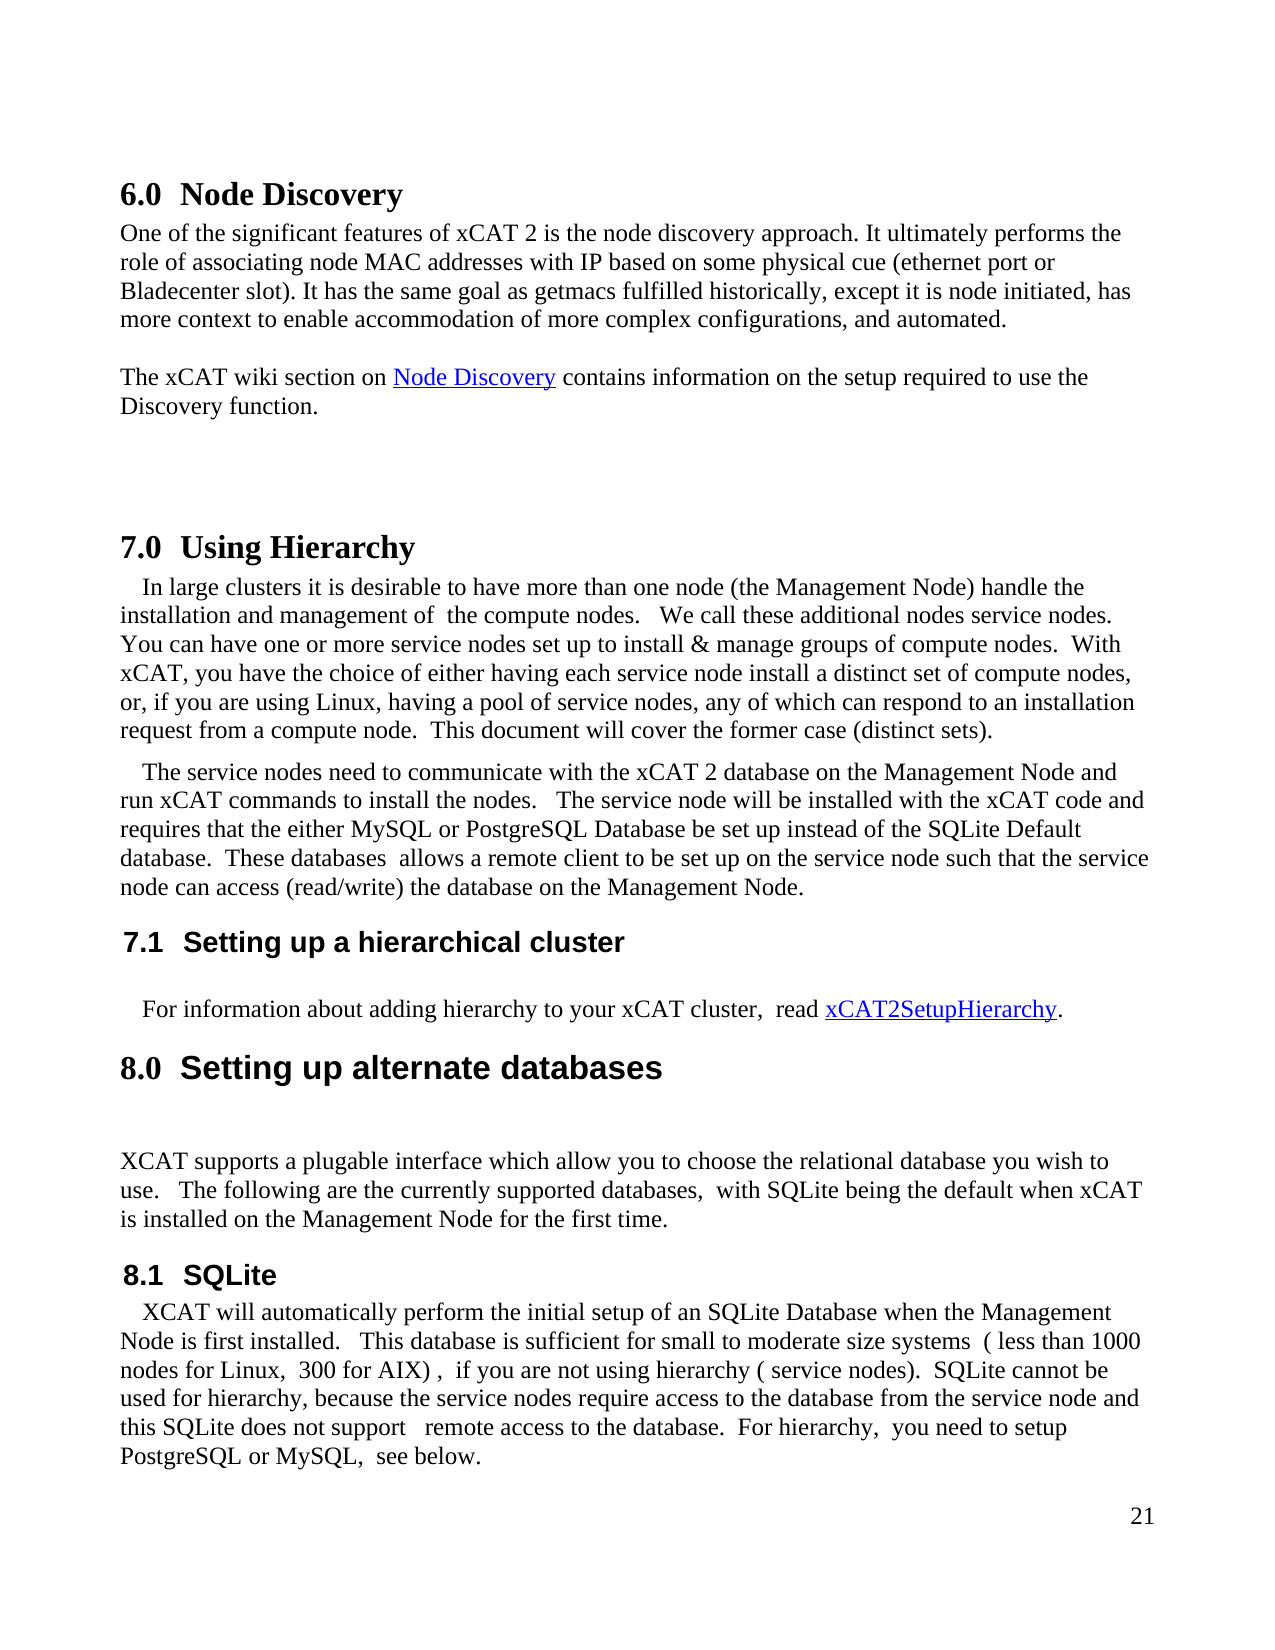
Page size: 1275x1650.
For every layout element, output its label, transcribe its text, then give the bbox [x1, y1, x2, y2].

text The xCAT wiki section on Node Discovery contains information on the setup required to use the Discovery function. [120, 362, 1155, 419]
text One of the significant features of xCAT 2 is the node discovery approach. It ultimately performs the role of associating node MAC addresses with IP based on some physical cue (ethernet port or Bladecenter slot). It has the same goal as getmacs fulfilled historically, except it is node initiated, has more context to enable accommodation of more complex configurations, and automated. [120, 218, 1155, 333]
subtitle Setting up alternate databases [120, 1048, 1155, 1086]
subtitle SQLite [123, 1257, 1155, 1291]
subtitle Using Hierarchy [120, 527, 1155, 565]
text The service nodes need to communicate with the xCAT 2 database on the Management Node and run xCAT commands to install the nodes. The service node will be installed with the xCAT code and requires that the either MySQL or PostgreSQL Database be set up instead of the SQLite Default database. These databases allows a remote client to be set up on the service node such that the service node can access (read/write) the database on the Management Node. [120, 757, 1155, 900]
text In large clusters it is desirable to have more than one node (the Management Node) handle the installation and management of the compute nodes. We call these additional nodes service nodes. You can have one or more service nodes set up to install & manage groups of compute nodes. With xCAT, you have the choice of either having each service node install a distinct set of compute nodes, or, if you are using Linux, having a pool of service nodes, any of which can respond to an installation request from a compute node. This document will cover the former case (distinct sets). [120, 572, 1155, 744]
text XCAT supports a plugable interface which allow you to choose the relational database you wish to use. The following are the currently supported databases, with SQLite being the default when xCAT is installed on the Management Node for the first time. [120, 1146, 1155, 1232]
text For information about adding hierarchy to your xCAT cluster, read xCAT2SetupHierarchy. [120, 994, 1155, 1023]
subtitle Node Discovery [120, 174, 1155, 212]
subtitle Setting up a hierarchical cluster [123, 925, 1155, 959]
text XCAT will automatically perform the initial setup of an SQLite Database when the Management Node is first installed. This database is sufficient for small to moderate size systems ( less than 1000 nodes for Linux, 300 for AIX) , if you are not using hierarchy ( service nodes). SQLite cannot be used for hierarchy, because the service nodes require access to the database from the service node and this SQLite does not support remote access to the database. For hierarchy, you need to setup PostgreSQL or MySQL, see below. [120, 1297, 1155, 1470]
